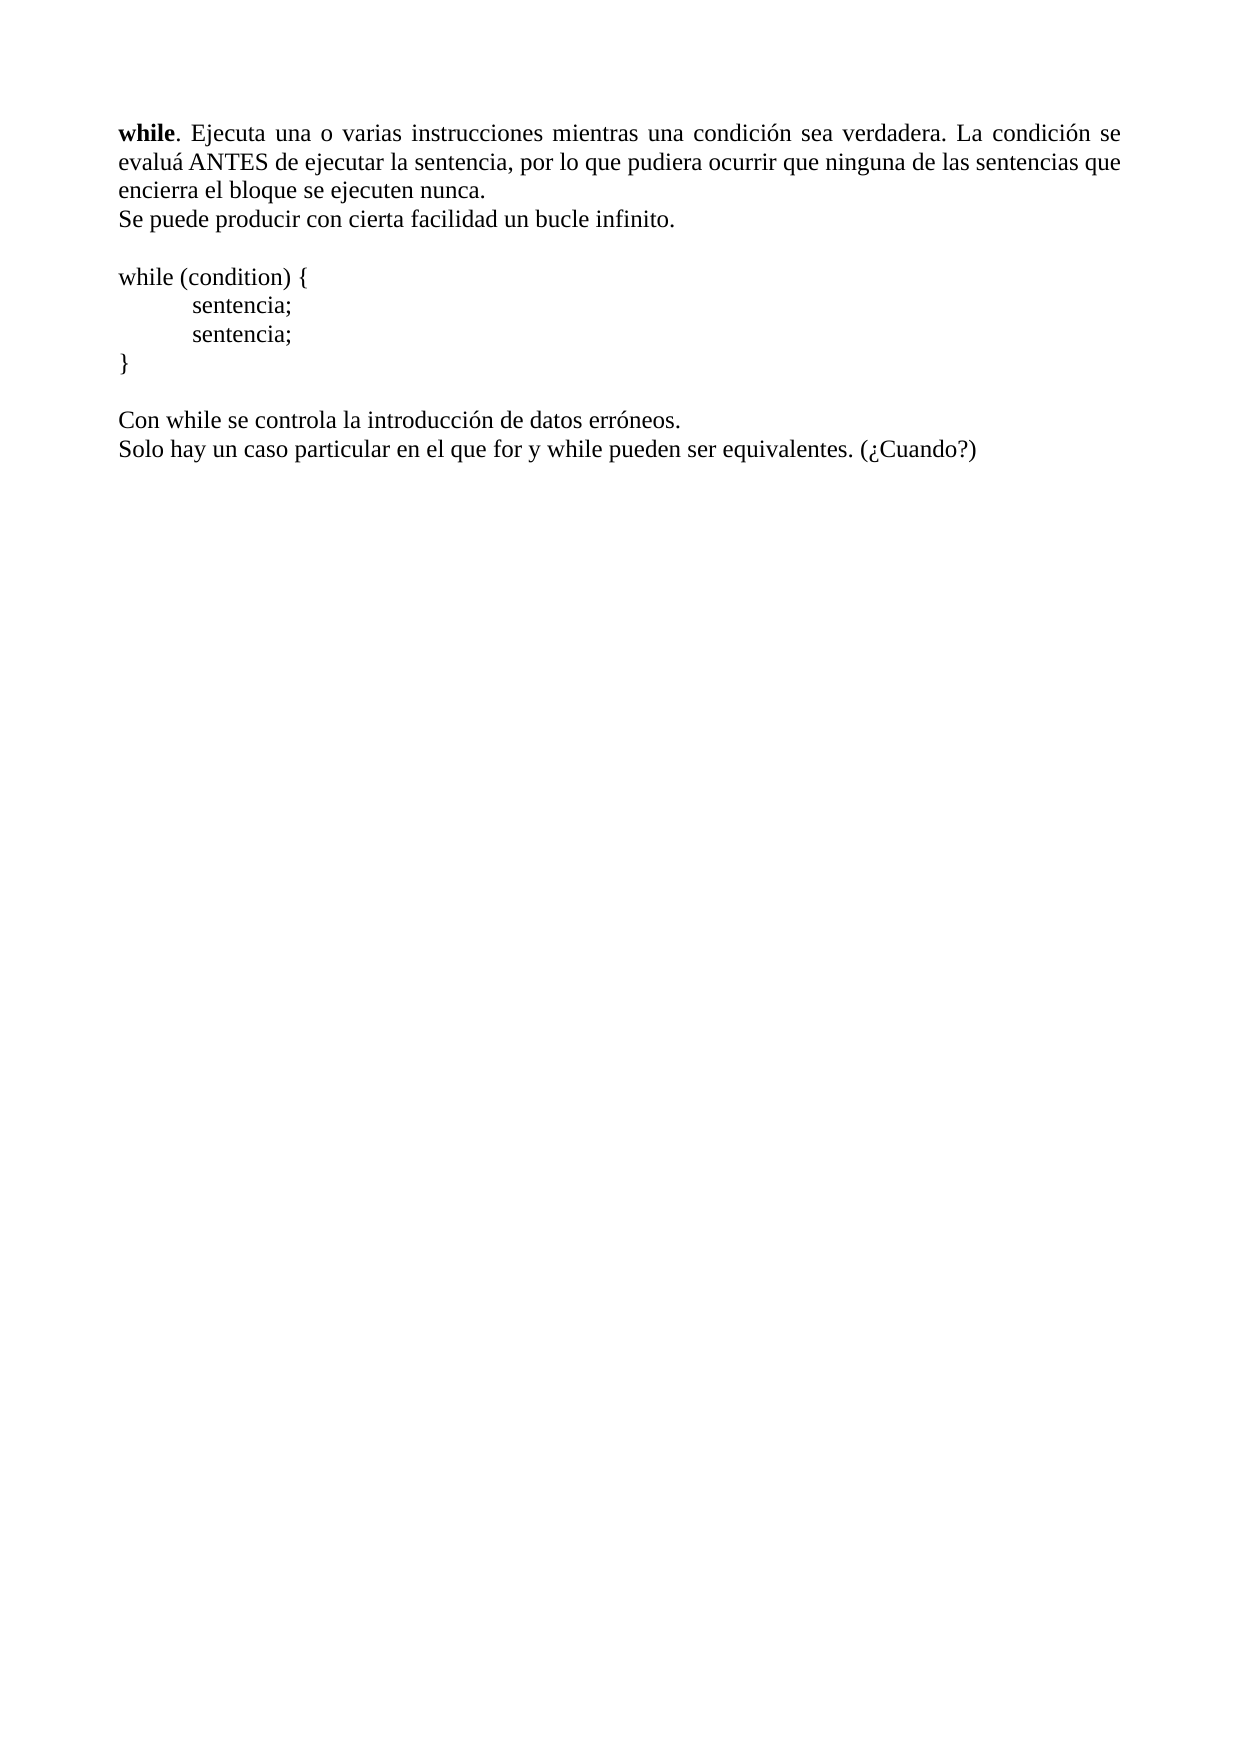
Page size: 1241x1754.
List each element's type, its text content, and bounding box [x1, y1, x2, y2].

text while (condition) { [118, 262, 1122, 291]
text } [118, 348, 1122, 377]
text sentencia; [118, 291, 1122, 319]
text Se puede producir con cierta facilidad un bucle infinito. [118, 204, 1122, 233]
text Con while se controla la introducción de datos erróneos. [118, 406, 1122, 434]
text Solo hay un caso particular en el que for y while pueden ser equivalentes. (¿Cuando?) [118, 434, 1122, 463]
text while. Ejecuta una o varias instrucciones mientras una condición sea verdadera. La condición se evaluá ANTES de ejecutar la sentencia, por lo que pudiera ocurrir que ninguna de las sentencias que encierra el bloque se ejecuten nunca. [118, 118, 1122, 204]
text sentencia; [118, 319, 1122, 348]
